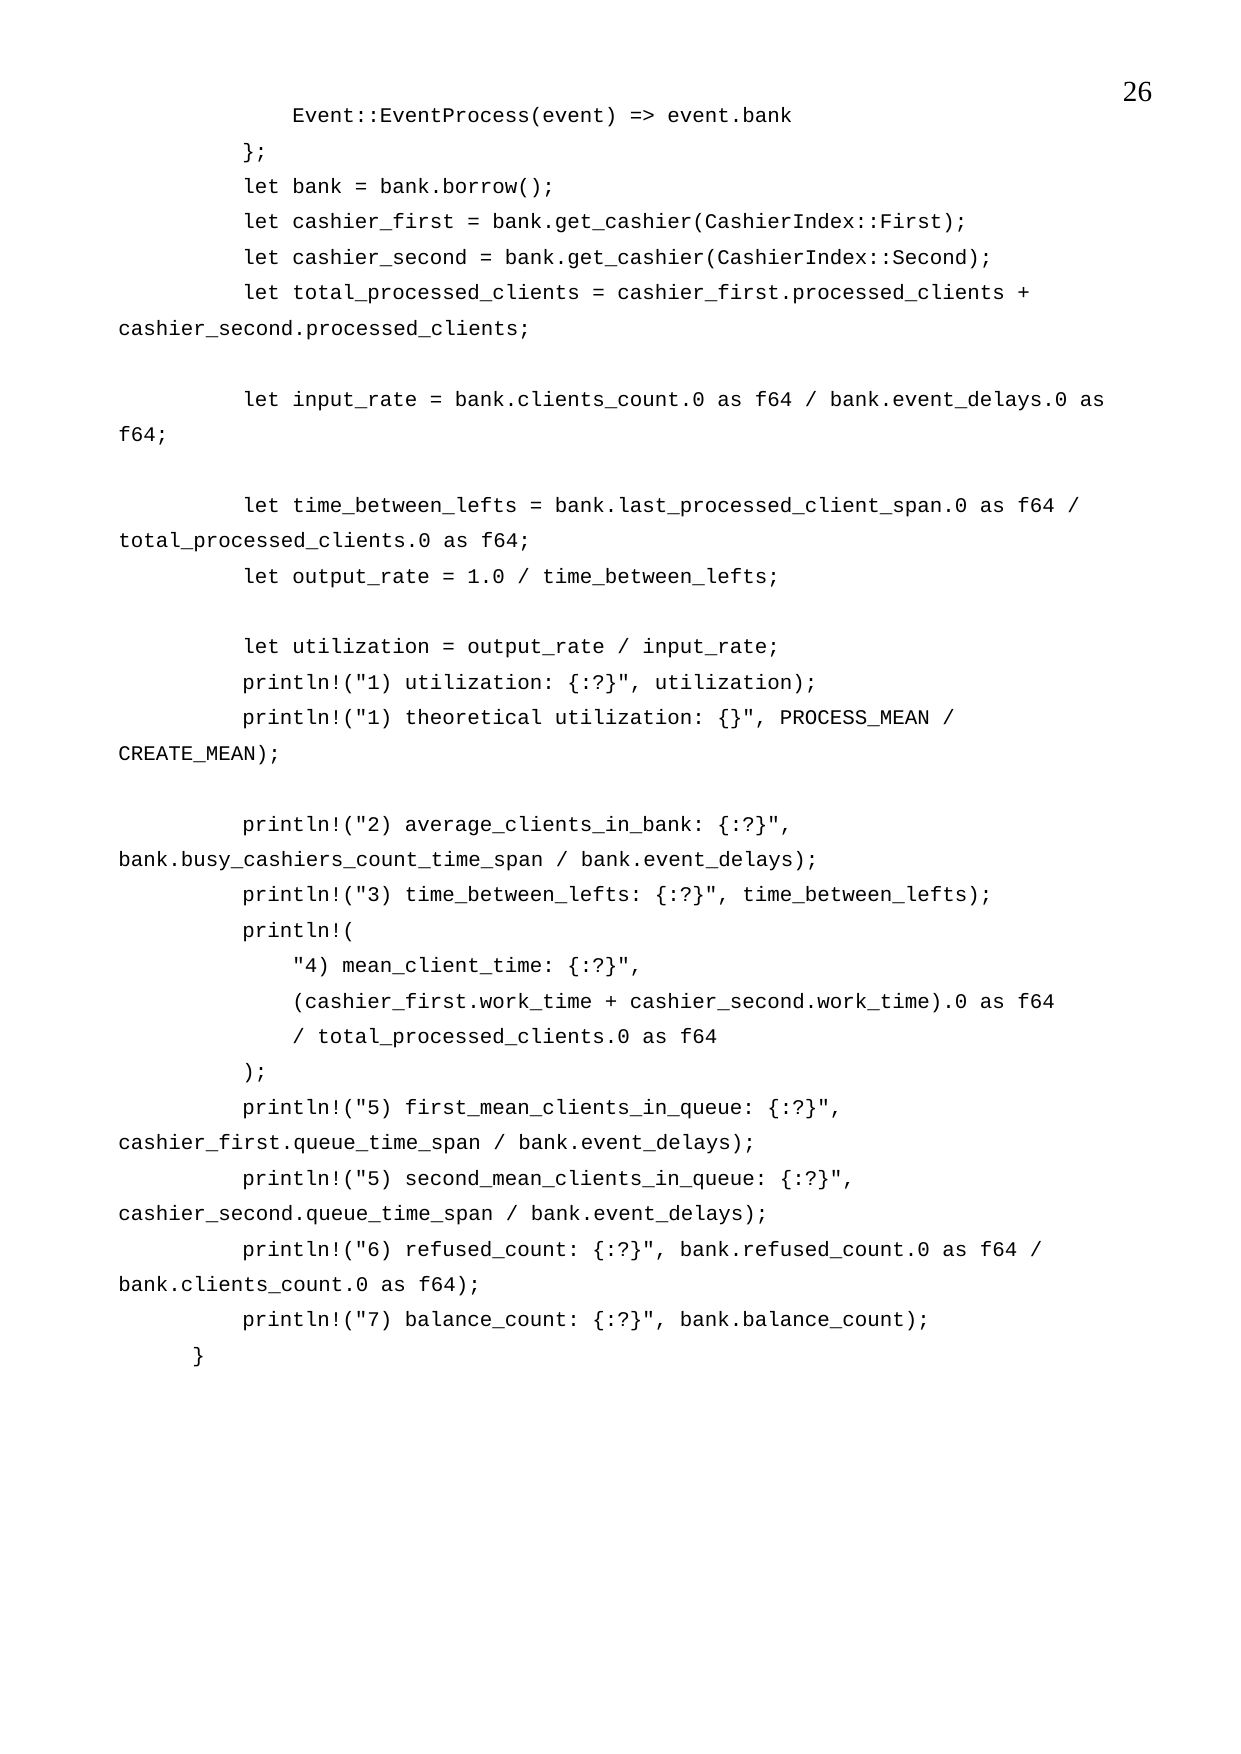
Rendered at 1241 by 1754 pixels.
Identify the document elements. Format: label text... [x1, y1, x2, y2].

text Event::EventProcess(event) => event.bank [118, 105, 1122, 129]
text / total_processed_clients.0 as f64 [118, 1026, 1122, 1050]
text println!("7) balance_count: {:?}", bank.balance_count); [118, 1309, 1122, 1333]
text let time_between_lefts = bank.last_processed_client_span.0 as f64 / total_processed_clients.0 as f64; [118, 495, 1122, 554]
text println!( [118, 920, 1122, 943]
text }; [118, 141, 1122, 164]
text let cashier_first = bank.get_cashier(CashierIndex::First); [118, 211, 1122, 235]
text let utilization = output_rate / input_rate; [118, 636, 1122, 660]
text ); [118, 1061, 1122, 1085]
text println!("6) refused_count: {:?}", bank.refused_count.0 as f64 / bank.clients_count.0 as f64); [118, 1238, 1122, 1298]
text let bank = bank.borrow(); [118, 176, 1122, 200]
text } [118, 1345, 1122, 1368]
text println!("3) time_between_lefts: {:?}", time_between_lefts); [118, 884, 1122, 908]
text let cashier_second = bank.get_cashier(CashierIndex::Second); [118, 247, 1122, 271]
text println!("1) utilization: {:?}", utilization); [118, 672, 1122, 696]
text "4) mean_client_time: {:?}", [118, 955, 1122, 979]
text (cashier_first.work_time + cashier_second.work_time).0 as f64 [118, 991, 1122, 1014]
text println!("5) second_mean_clients_in_queue: {:?}", cashier_second.queue_time_span / bank.event_delays); [118, 1168, 1122, 1227]
text println!("2) average_clients_in_bank: {:?}", bank.busy_cashiers_count_time_span / bank.event_delays); [118, 813, 1122, 873]
text let output_rate = 1.0 / time_between_lefts; [118, 566, 1122, 589]
text let total_processed_clients = cashier_first.processed_clients + cashier_second.processed_clients; [118, 282, 1122, 341]
text println!("1) theoretical utilization: {}", PROCESS_MEAN / CREATE_MEAN); [118, 707, 1122, 766]
text println!("5) first_mean_clients_in_queue: {:?}", cashier_first.queue_time_span / bank.event_delays); [118, 1097, 1122, 1156]
text let input_rate = bank.clients_count.0 as f64 / bank.event_delays.0 as f64; [118, 388, 1122, 448]
